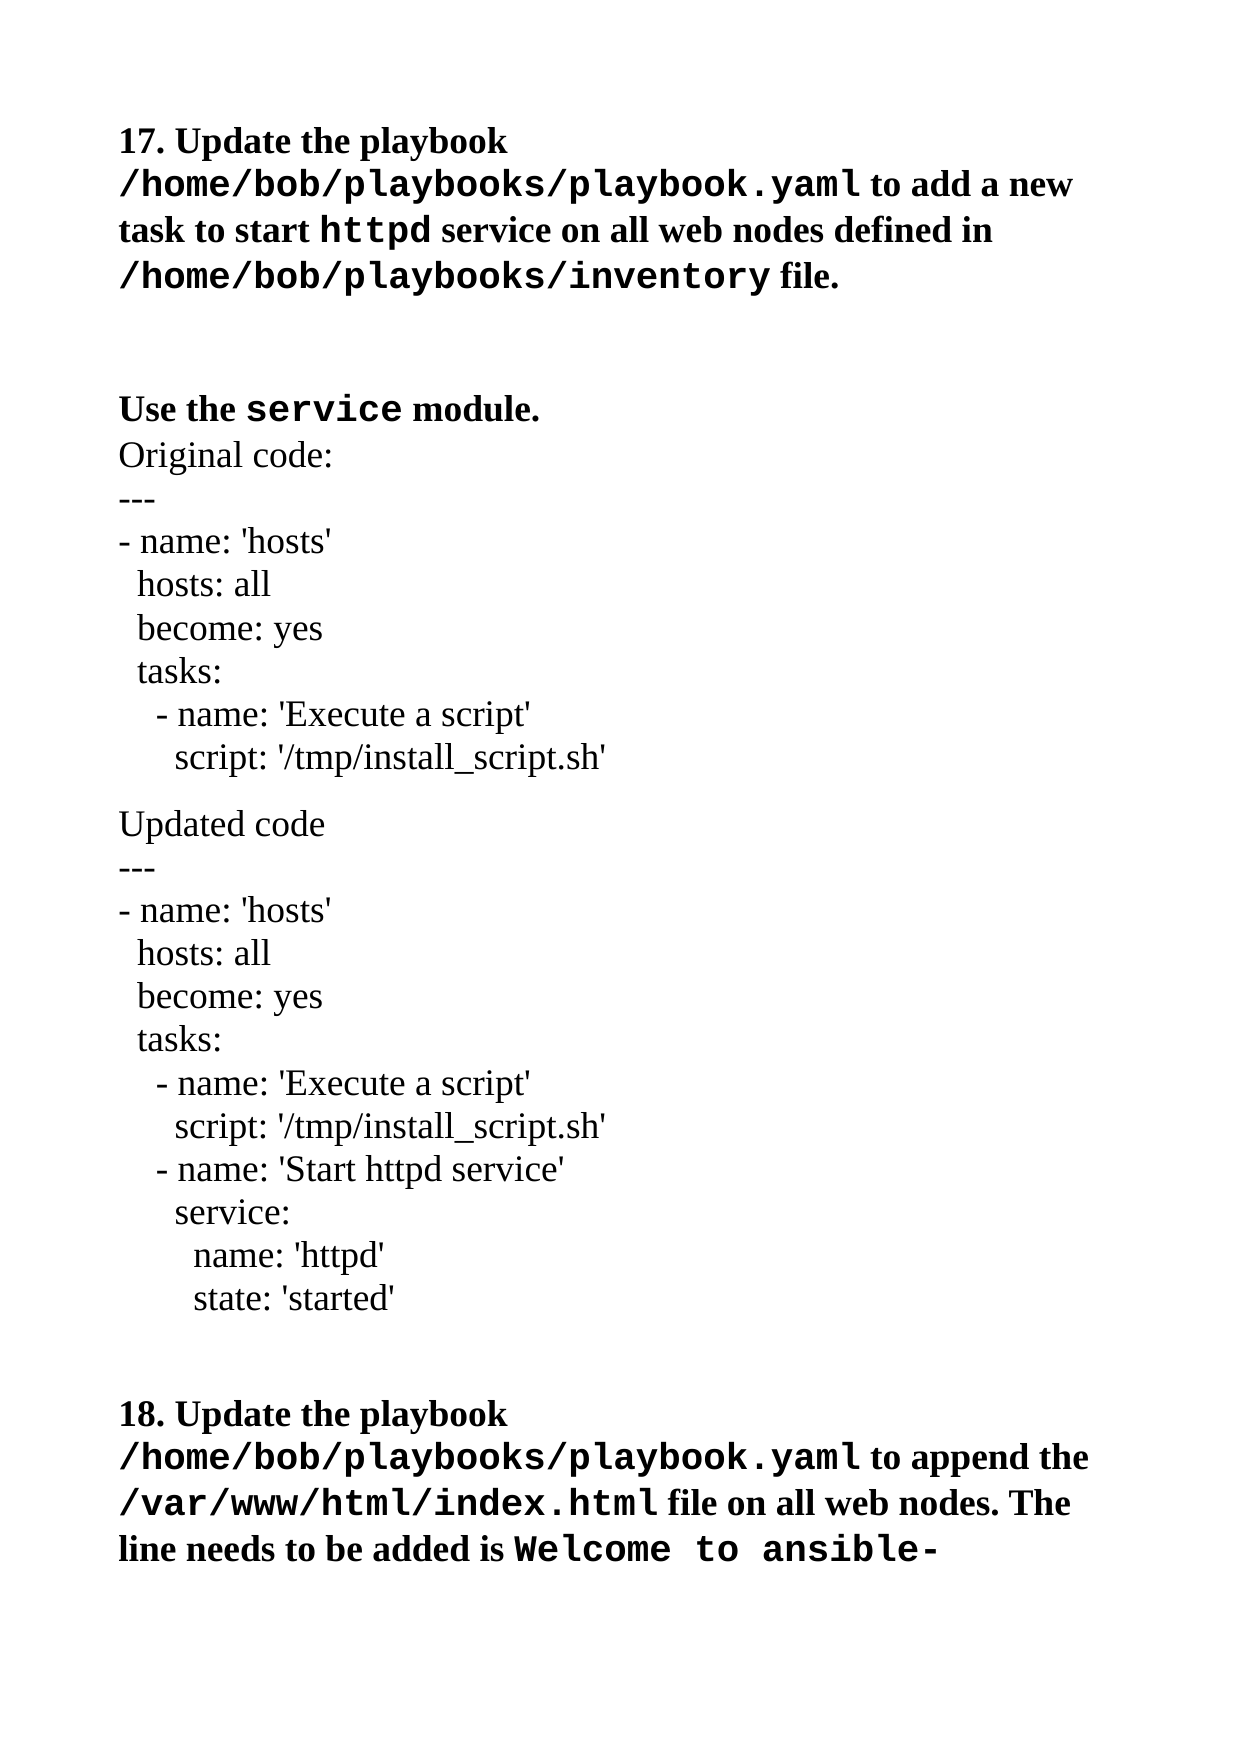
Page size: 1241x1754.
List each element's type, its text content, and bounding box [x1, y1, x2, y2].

text become: yes [118, 605, 1122, 648]
text script: '/tmp/install_script.sh' [118, 1103, 1122, 1146]
text - name: 'Execute a script' [118, 1060, 1122, 1103]
text hosts: all [118, 562, 1122, 605]
text state: 'started' [118, 1276, 1122, 1319]
text Original code: [118, 432, 1122, 476]
text --- [118, 844, 1122, 887]
text script: '/tmp/install_script.sh' [118, 734, 1122, 777]
text - name: 'hosts' [118, 519, 1122, 562]
text 18. Update the playbook /home/bob/playbooks/playbook.yaml to append the /var/www/html/index.html file on all web nodes. The line needs to be added is Welcome to ansible- [118, 1391, 1122, 1573]
text service: [118, 1189, 1122, 1232]
text tasks: [118, 648, 1122, 691]
text tasks: [118, 1017, 1122, 1060]
text Updated code [118, 801, 1122, 844]
text 17. Update the playbook /home/bob/playbooks/playbook.yaml to add a new task to start httpd service on all web nodes defined in /home/bob/playbooks/inventory file. Use the service module. [118, 118, 1122, 432]
text name: 'httpd' [118, 1232, 1122, 1276]
text - name: 'Start httpd service' [118, 1146, 1122, 1189]
text hosts: all [118, 931, 1122, 974]
text --- [118, 476, 1122, 519]
text become: yes [118, 974, 1122, 1017]
text - name: 'Execute a script' [118, 691, 1122, 734]
text - name: 'hosts' [118, 887, 1122, 931]
